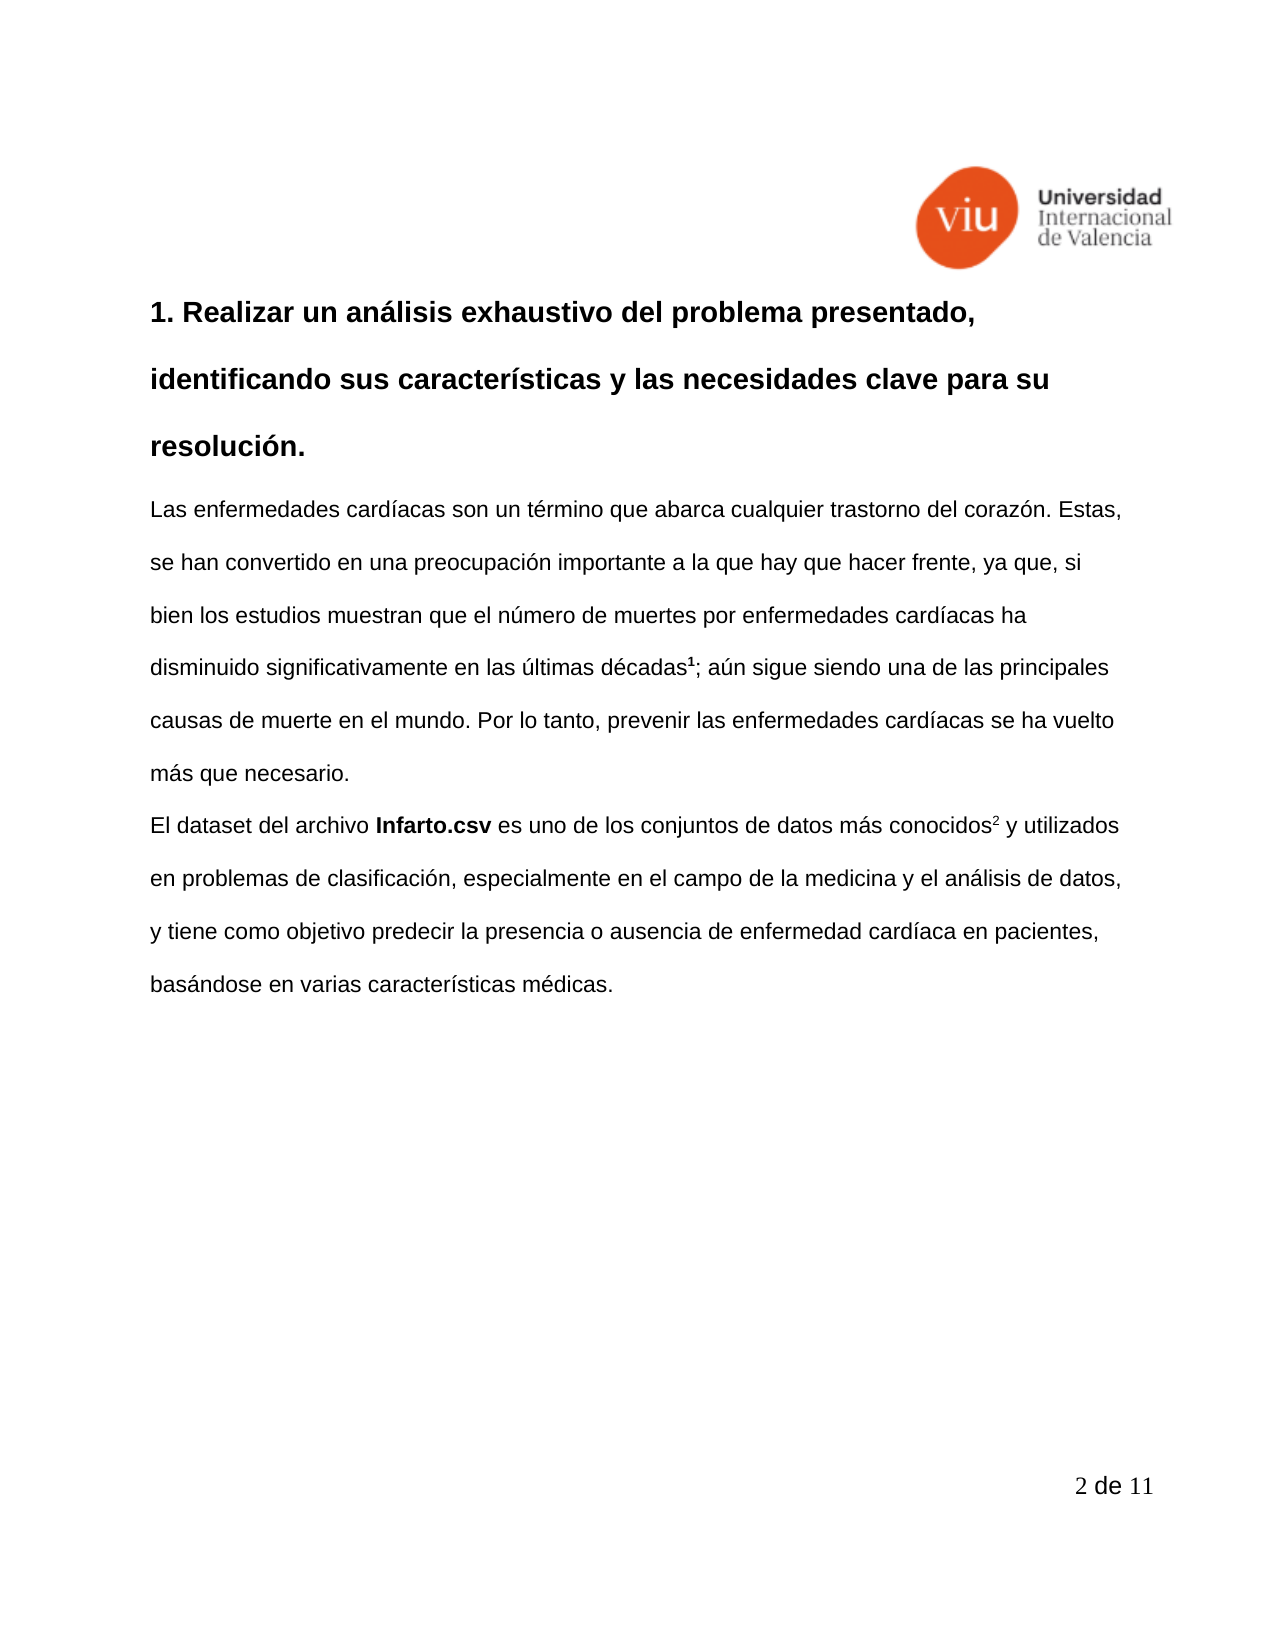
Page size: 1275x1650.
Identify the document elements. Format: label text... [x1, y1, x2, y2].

text 1. Realizar un análisis exhaustivo del problema presentado, identificando sus características y las necesidades clave para su resolución. [150, 295, 1125, 463]
picture [913, 162, 1175, 274]
text El dataset del archivo Infarto.csv es uno de los conjuntos de datos más conocidos2 y utilizados en problemas de clasificación, especialmente en el campo de la medicina y el análisis de datos, y tiene como objetivo predecir la presencia o ausencia de enfermedad cardíaca en pacientes, basándose en varias características médicas. [150, 812, 1125, 997]
text Las enfermedades cardíacas son un término que abarca cualquier trastorno del corazón. Estas, se han convertido en una preocupación importante a la que hay que hacer frente, ya que, si bien los estudios muestran que el número de muertes por enfermedades cardíacas ha disminuido significativamente en las últimas décadas1; aún sigue siendo una de las principales causas de muerte en el mundo. Por lo tanto, prevenir las enfermedades cardíacas se ha vuelto más que necesario. [150, 496, 1125, 786]
